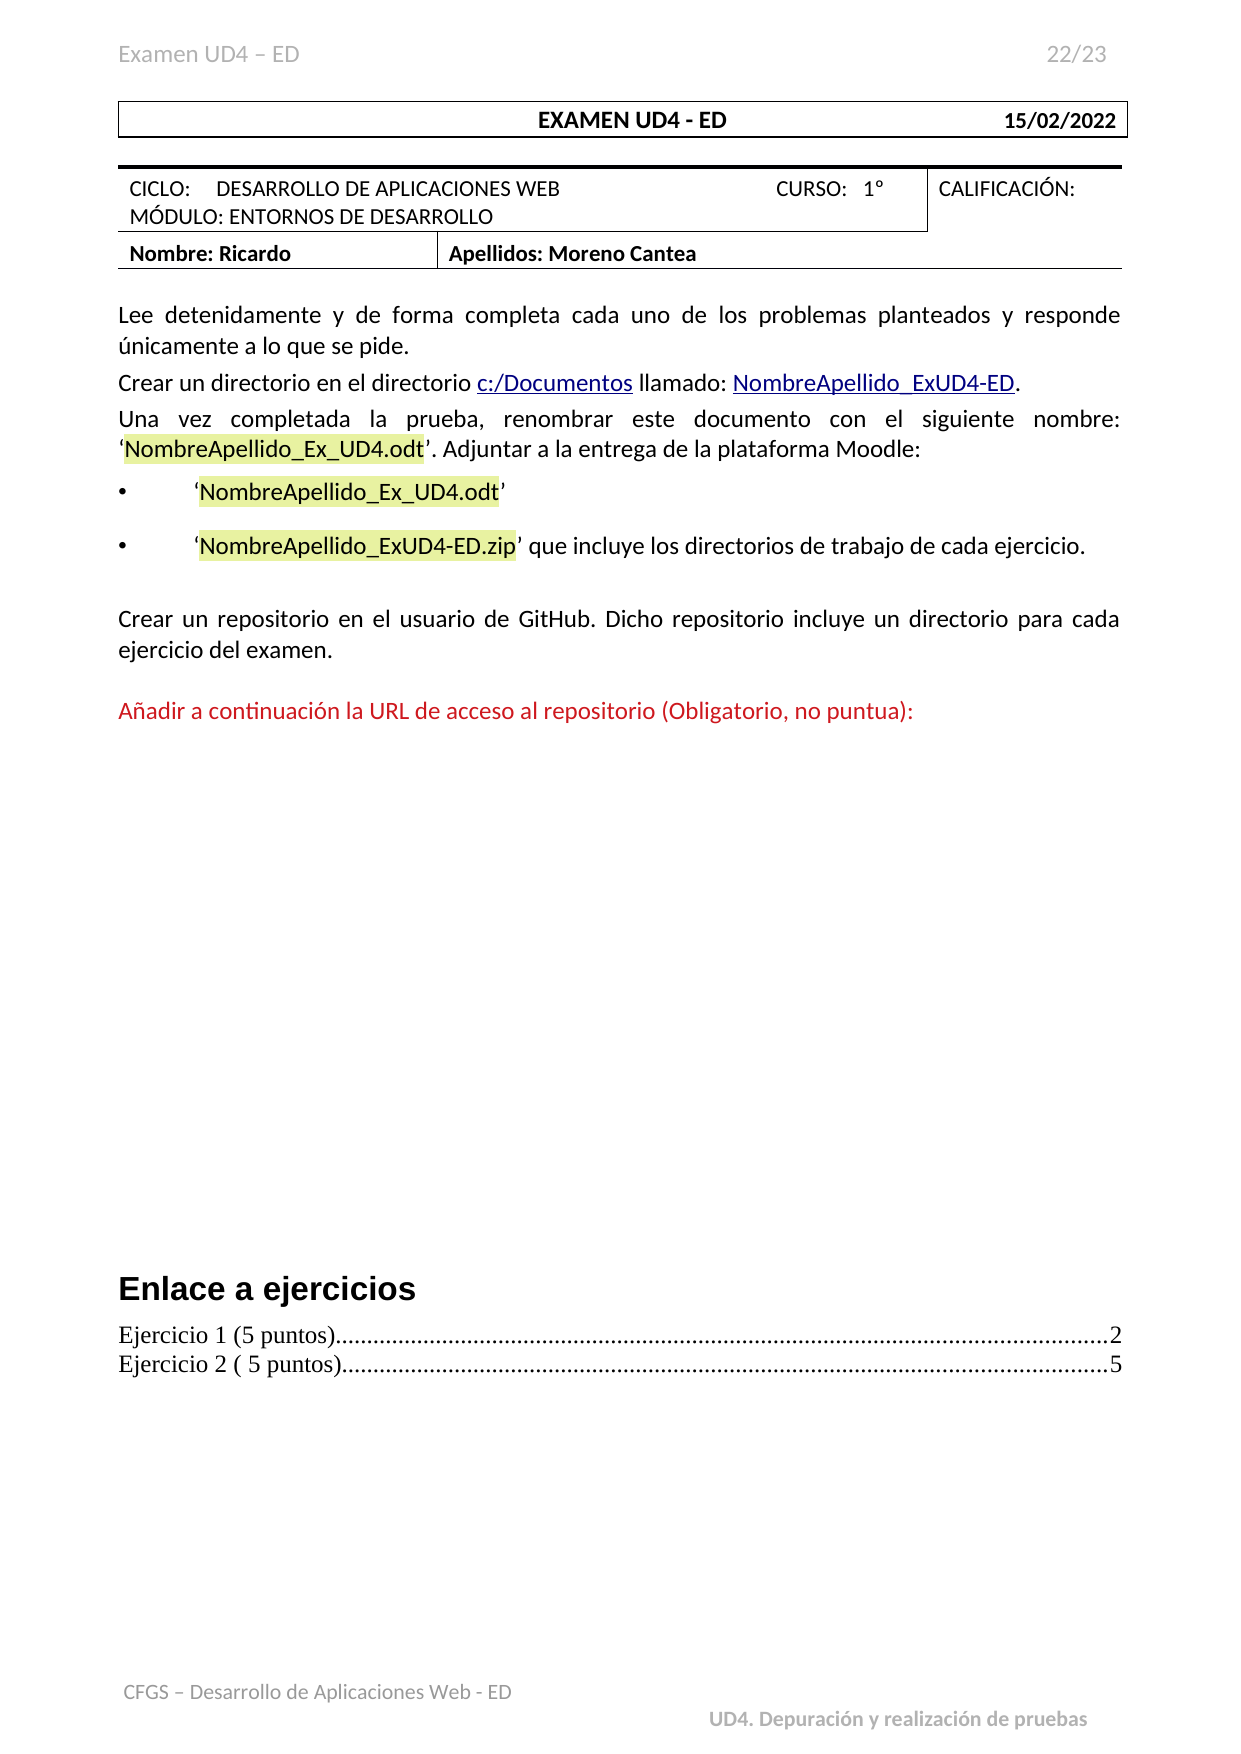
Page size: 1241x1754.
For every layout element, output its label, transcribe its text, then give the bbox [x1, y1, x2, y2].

text Una vez completada la prueba, renombrar este documento con el siguiente nombre: ‘NombreApellido_Ex_UD4.odt’. Adjuntar a la entrega de la plataforma Moodle: [118, 403, 1122, 464]
text Ejercicio 1 (5 puntos) 2 [118, 1320, 1122, 1349]
table_header CICLO: DESARROLLO DE APLICACIONES WEB CURSO: 1º MÓDULO: ENTORNOS DE DESARROLLO [118, 169, 927, 231]
table_header CALIFICACIÓN: [928, 169, 1122, 268]
subtitle Enlace a ejercicios [118, 1269, 1122, 1308]
list ‘NombreApellido_ExUD4-ED.zip’ que incluye los directorios de trabajo de cada ejercicio. [118, 530, 1122, 561]
text Crear un directorio en el directorio c:/Documentos llamado: NombreApellido_ExUD4-ED. [118, 367, 1122, 397]
text Añadir a continuación la URL de acceso al repositorio (Obligatorio, no puntua): [118, 695, 1122, 725]
text Lee detenidamente y de forma completa cada uno de los problemas planteados y responde únicamente a lo que se pide. [118, 300, 1122, 361]
table_cell Nombre: Ricardo [118, 232, 437, 268]
table_cell Apellidos: Moreno Cantea [438, 232, 927, 268]
table_header EXAMEN UD4 - ED 15/02/2022 [119, 102, 1127, 136]
text Ejercicio 2 ( 5 puntos) 5 [118, 1349, 1122, 1378]
text Crear un repositorio en el usuario de GitHub. Dicho repositorio incluye un directorio para cada ejercicio del examen. [118, 603, 1122, 664]
list ‘NombreApellido_Ex_UD4.odt’ [118, 476, 1122, 507]
